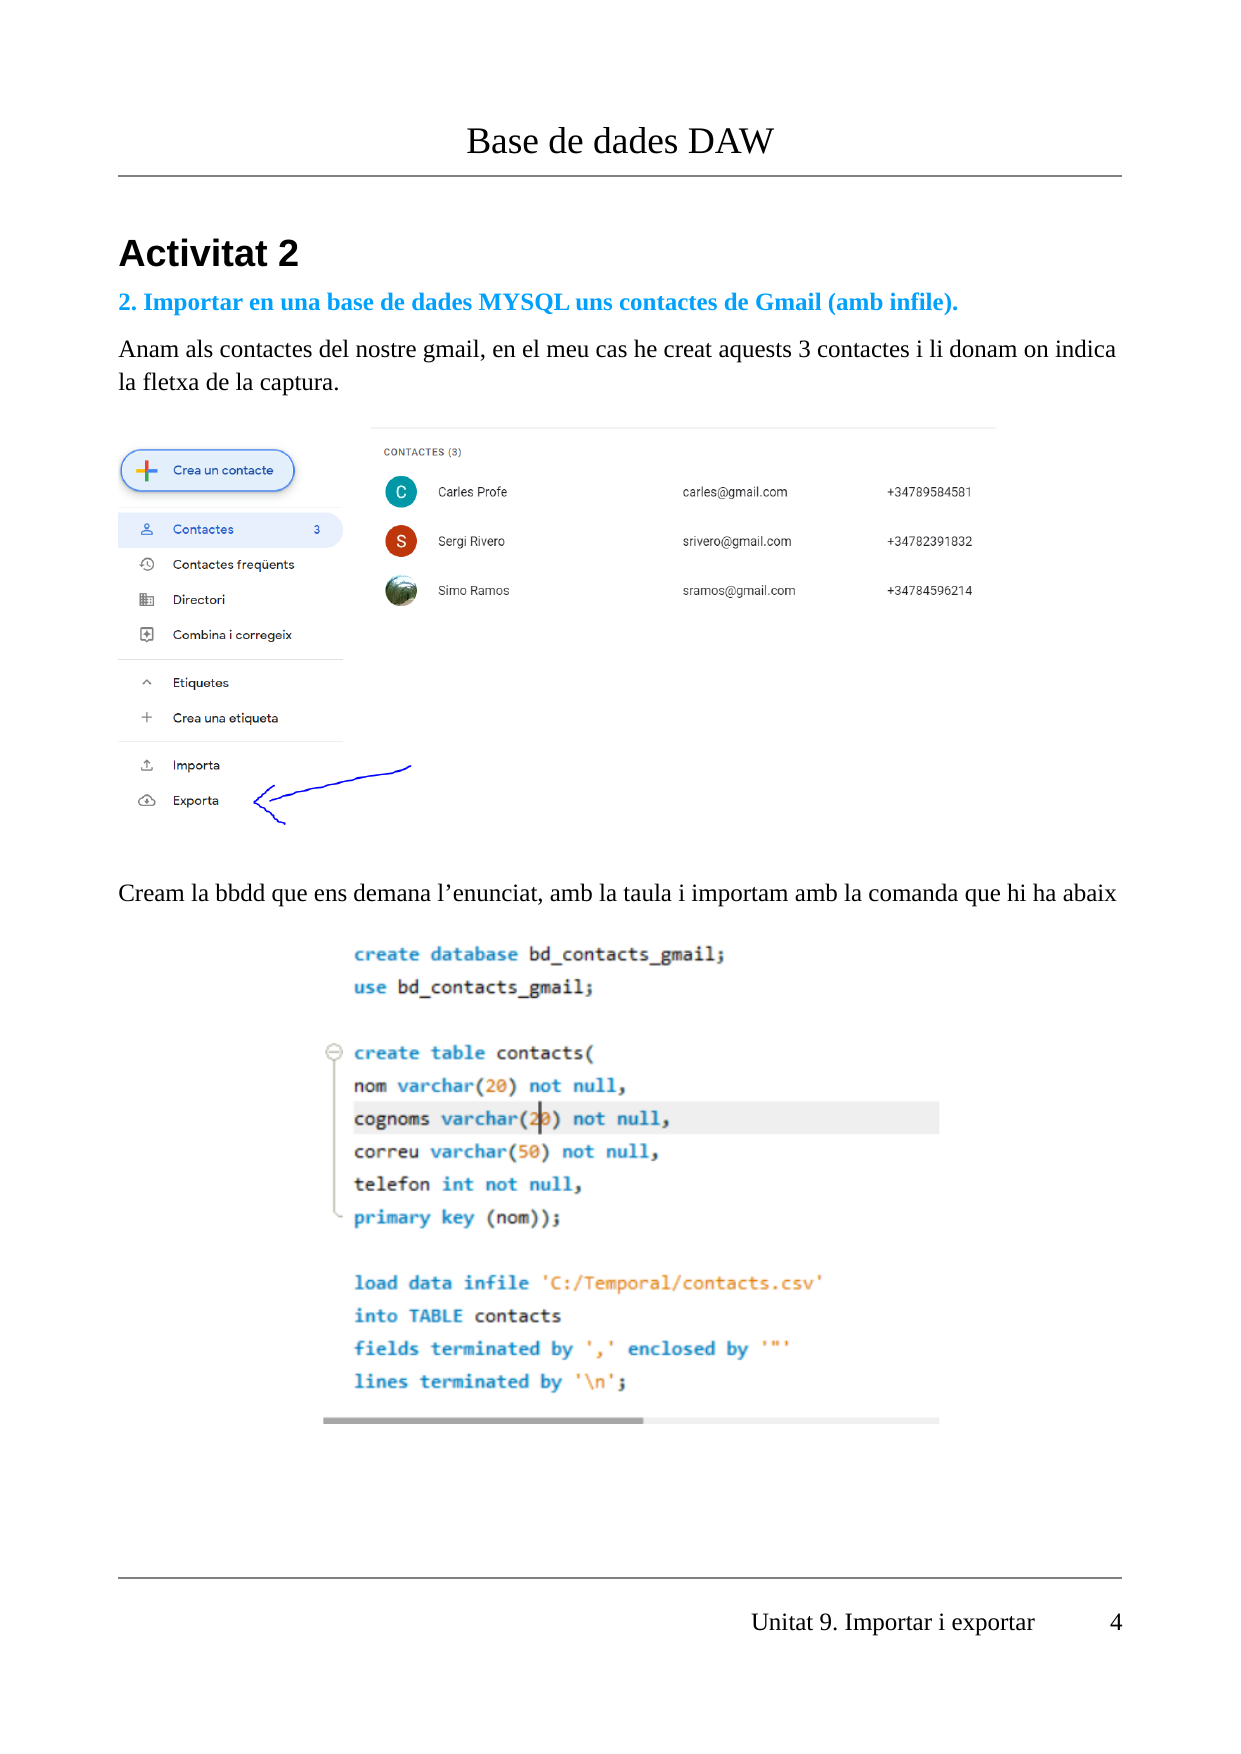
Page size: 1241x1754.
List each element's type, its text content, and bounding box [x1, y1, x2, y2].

text 2. Importar en una base de dades MYSQL uns contactes de Gmail (amb infile). [118, 287, 1122, 315]
text Cream la bbdd que ens demana l’enunciat, amb la taula i importam amb la comanda que hi ha abaix [118, 878, 1122, 907]
text Anam als contactes del nostre gmail, en el meu cas he creat aquests 3 contactes i li donam on indica la fletxa de la captura. [118, 334, 1122, 396]
picture [323, 928, 940, 1424]
subtitle Activitat 2 [118, 231, 1122, 274]
picture [118, 427, 1123, 827]
